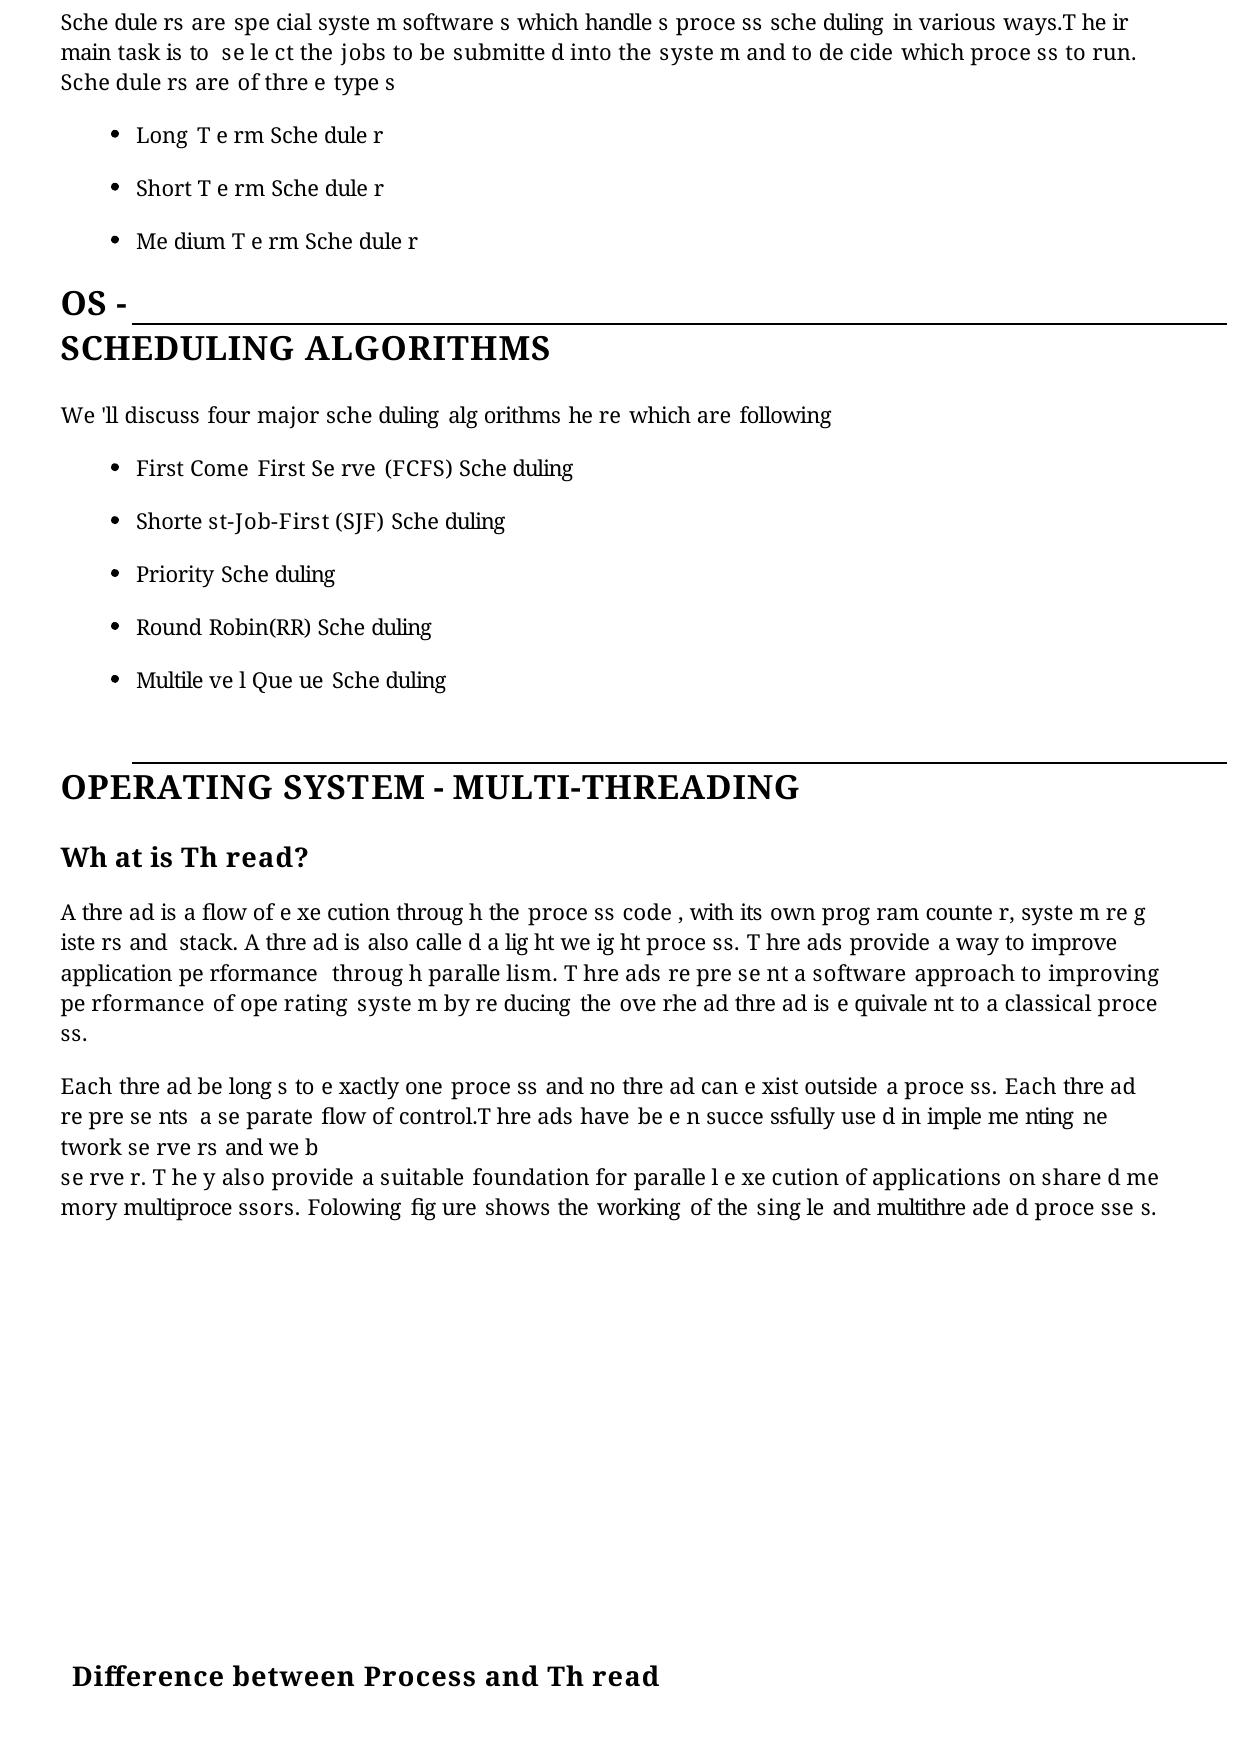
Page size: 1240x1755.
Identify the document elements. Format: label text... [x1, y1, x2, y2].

text Each thre ad be long s to e xactly one proce ss and no thre ad can e xist outside a proce ss. Each thre ad re pre se nts a se parate flow of control.T hre ads have be e n succe ssfully use d in imple me nting ne twork se rve rs and we b [60, 1071, 1150, 1161]
text Me dium T e rm Sche dule r [136, 226, 1159, 256]
subtitle OS - SCHEDULING ALGORITHMS [60, 279, 1159, 370]
text First Come First Se rve (FCFS) Sche duling [136, 453, 1159, 483]
text We 'll discuss four major sche duling alg orithms he re which are following [60, 401, 1159, 430]
text A thre ad is a flow of e xe cution throug h the proce ss code , with its own prog ram counte r, syste m re g iste rs and stack. A thre ad is also calle d a lig ht we ig ht proce ss. T hre ads provide a way to improve application pe rformance throug h paralle lism. T hre ads re pre se nt a software approach to improving pe rformance of ope rating syste m by re ducing the ove rhe ad thre ad is e quivale nt to a classical proce ss. [60, 897, 1159, 1048]
text Long T e rm Sche dule r [136, 120, 1159, 150]
text Multile ve l Que ue Sche duling [136, 665, 1159, 695]
text Short T e rm Sche dule r [136, 173, 1159, 203]
text se rve r. T he y also provide a suitable foundation for paralle l e xe cution of applications on share d me mory multiproce ssors. Folowing fig ure shows the working of the sing le and multithre ade d proce sse s. [60, 1162, 1159, 1222]
subtitle Wh at is Th read? [60, 838, 1159, 875]
text Round Robin(RR) Sche duling [136, 612, 1159, 642]
subtitle OPERATING SYSTEM - MULTI-THREADING [60, 719, 1159, 809]
text Sche dule rs are spe cial syste m software s which handle s proce ss sche duling in various ways.T he ir main task is to se le ct the jobs to be submitte d into the syste m and to de cide which proce ss to run. Sche dule rs are of thre e type s [60, 7, 1159, 97]
text Shorte st-Job-First (SJF) Sche duling [136, 506, 1159, 536]
text Priority Sche duling [136, 559, 1159, 589]
